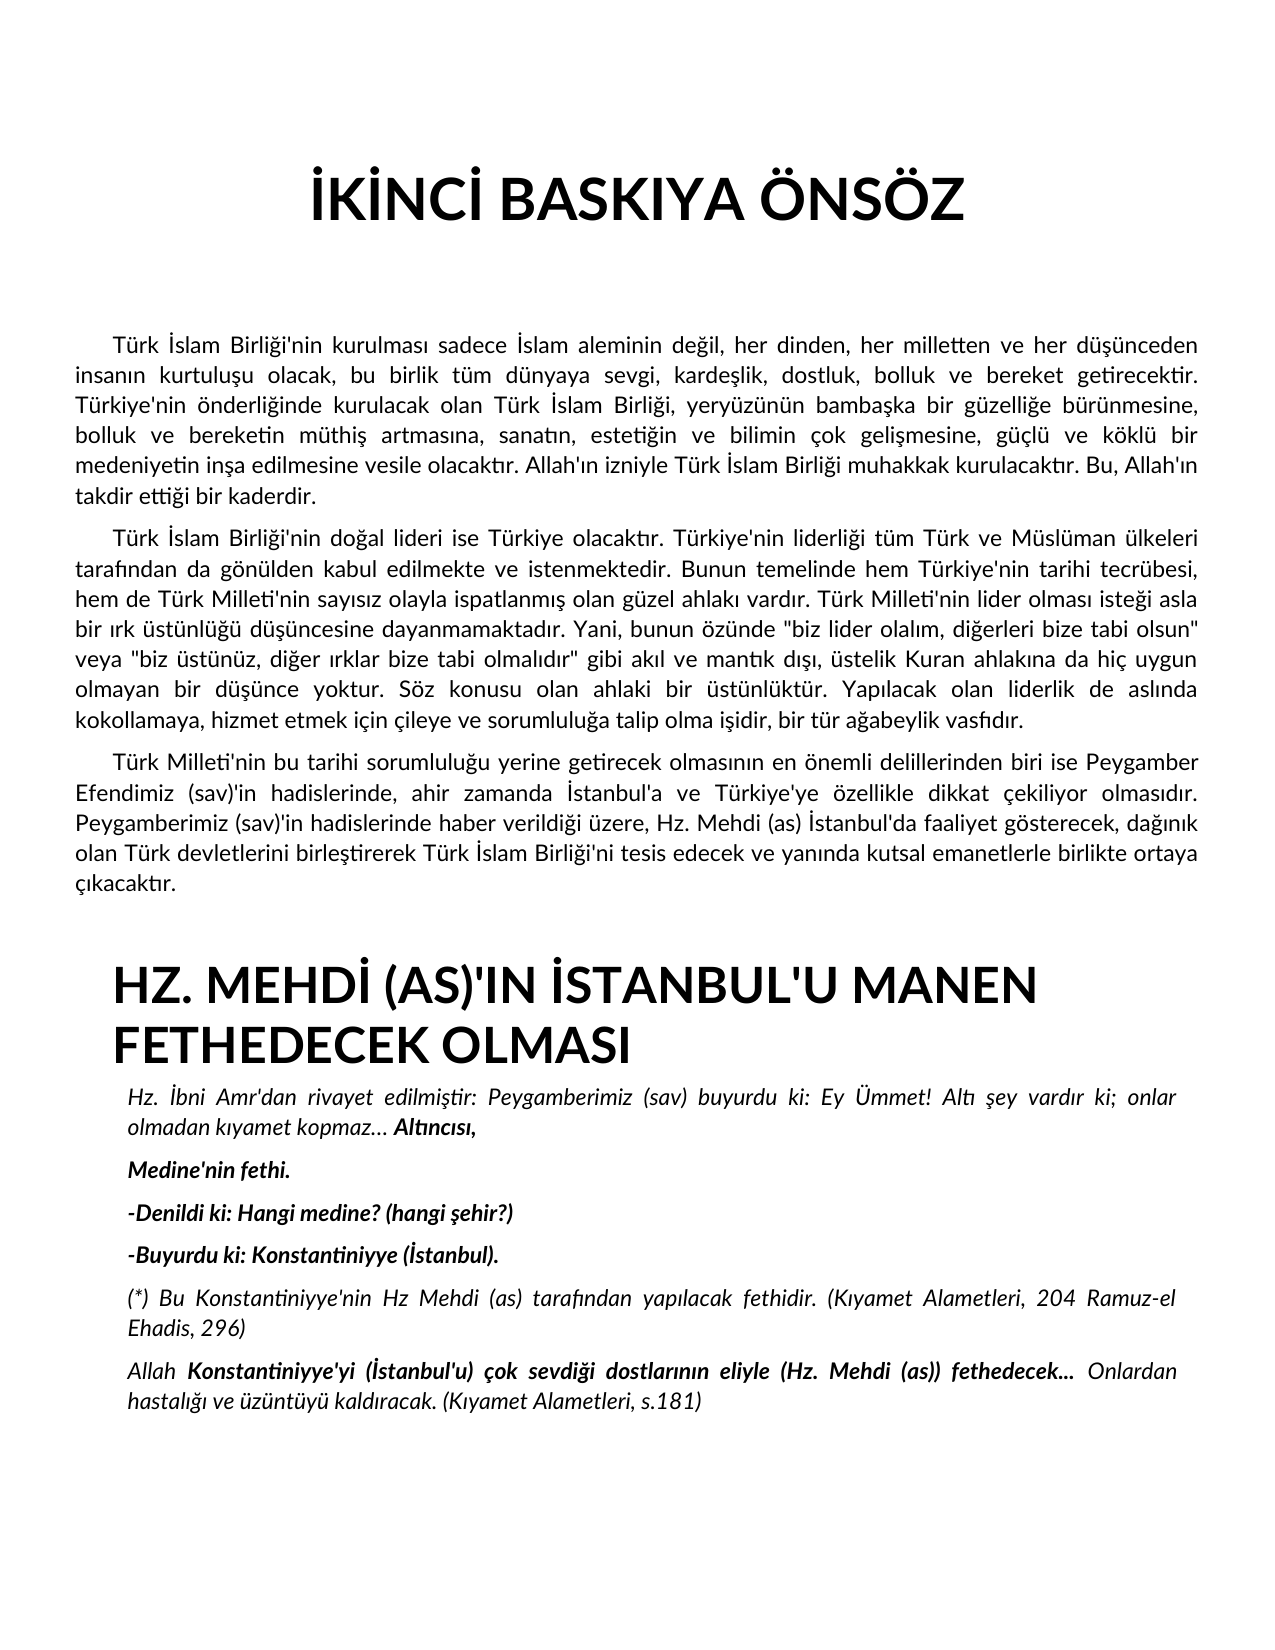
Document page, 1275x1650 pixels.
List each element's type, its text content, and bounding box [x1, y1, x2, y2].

text Türk İslam Birliği'nin doğal lideri ise Türkiye olacaktır. Türkiye'nin liderliği tüm Türk ve Müslüman ülkeleri tarafından da gönülden kabul edilmekte ve istenmektedir. Bunun temelinde hem Türkiye'nin tarihi tecrübesi, hem de Türk Milleti'nin sayısız olayla ispatlanmış olan güzel ahlakı vardır. Türk Milleti'nin lider olması isteği asla bir ırk üstünlüğü düşüncesine dayanmamaktadır. Yani, bunun özünde "biz lider olalım, diğerleri bize tabi olsun" veya "biz üstünüz, diğer ırklar bize tabi olmalıdır" gibi akıl ve mantık dışı, üstelik Kuran ahlakına da hiç uygun olmayan bir düşünce yoktur. Söz konusu olan ahlaki bir üstünlüktür. Yapılacak olan liderlik de aslında kokollamaya, hizmet etmek için çileye ve sorumluluğa talip olma işidir, bir tür ağabeylik vasfıdır. [75, 524, 1200, 733]
text Allah Konstantiniyye'yi (İstanbul'u) çok sevdiği dostlarının eliyle (Hz. Mehdi (as)) fethedecek... Onlardan hastalığı ve üzüntüyü kaldıracak. (Kıyamet Alametleri, s.181) [127, 1357, 1177, 1414]
text -Buyurdu ki: Konstantiniyye (İstanbul). [127, 1241, 1177, 1268]
subtitle İKİNCİ BASKIYA ÖNSÖZ [75, 162, 1200, 232]
text Türk Milleti'nin bu tarihi sorumluluğu yerine getirecek olmasının en önemli delillerinden biri ise Peygamber Efendimiz (sav)'in hadislerinde, ahir zamanda İstanbul'a ve Türkiye'ye özellikle dikkat çekiliyor olmasıdır. Peygamberimiz (sav)'in hadislerinde haber verildiği üzere, Hz. Mehdi (as) İstanbul'da faaliyet gösterecek, dağınık olan Türk devletlerini birleştirerek Türk İslam Birliği'ni tesis edecek ve yanında kutsal emanetlerle birlikte ortaya çıkacaktır. [75, 748, 1200, 896]
subtitle HZ. MEHDİ (AS)'IN İSTANBUL'U MANEN FETHEDECEK OLMASI [112, 954, 1200, 1074]
text -Denildi ki: Hangi medine? (hangi şehir?) [127, 1198, 1177, 1226]
text Medine'nin fethi. [127, 1156, 1177, 1183]
text Hz. İbni Amr'dan rivayet edilmiştir: Peygamberimiz (sav) buyurdu ki: Ey Ümmet! Altı şey vardır ki; onlar olmadan kıyamet kopmaz… Altıncısı, [127, 1083, 1177, 1140]
text (*) Bu Konstantiniyye'nin Hz Mehdi (as) tarafından yapılacak fethidir. (Kıyamet Alametleri, 204 Ramuz-el Ehadis, 296) [127, 1284, 1177, 1341]
text Türk İslam Birliği'nin kurulması sadece İslam aleminin değil, her dinden, her milletten ve her düşünceden insanın kurtuluşu olacak, bu birlik tüm dünyaya sevgi, kardeşlik, dostluk, bolluk ve bereket getirecektir. Türkiye'nin önderliğinde kurulacak olan Türk İslam Birliği, yeryüzünün bambaşka bir güzelliğe bürünmesine, bolluk ve bereketin müthiş artmasına, sanatın, estetiğin ve bilimin çok gelişmesine, güçlü ve köklü bir medeniyetin inşa edilmesine vesile olacaktır. Allah'ın izniyle Türk İslam Birliği muhakkak kurulacaktır. Bu, Allah'ın takdir ettiği bir kaderdir. [75, 330, 1200, 509]
